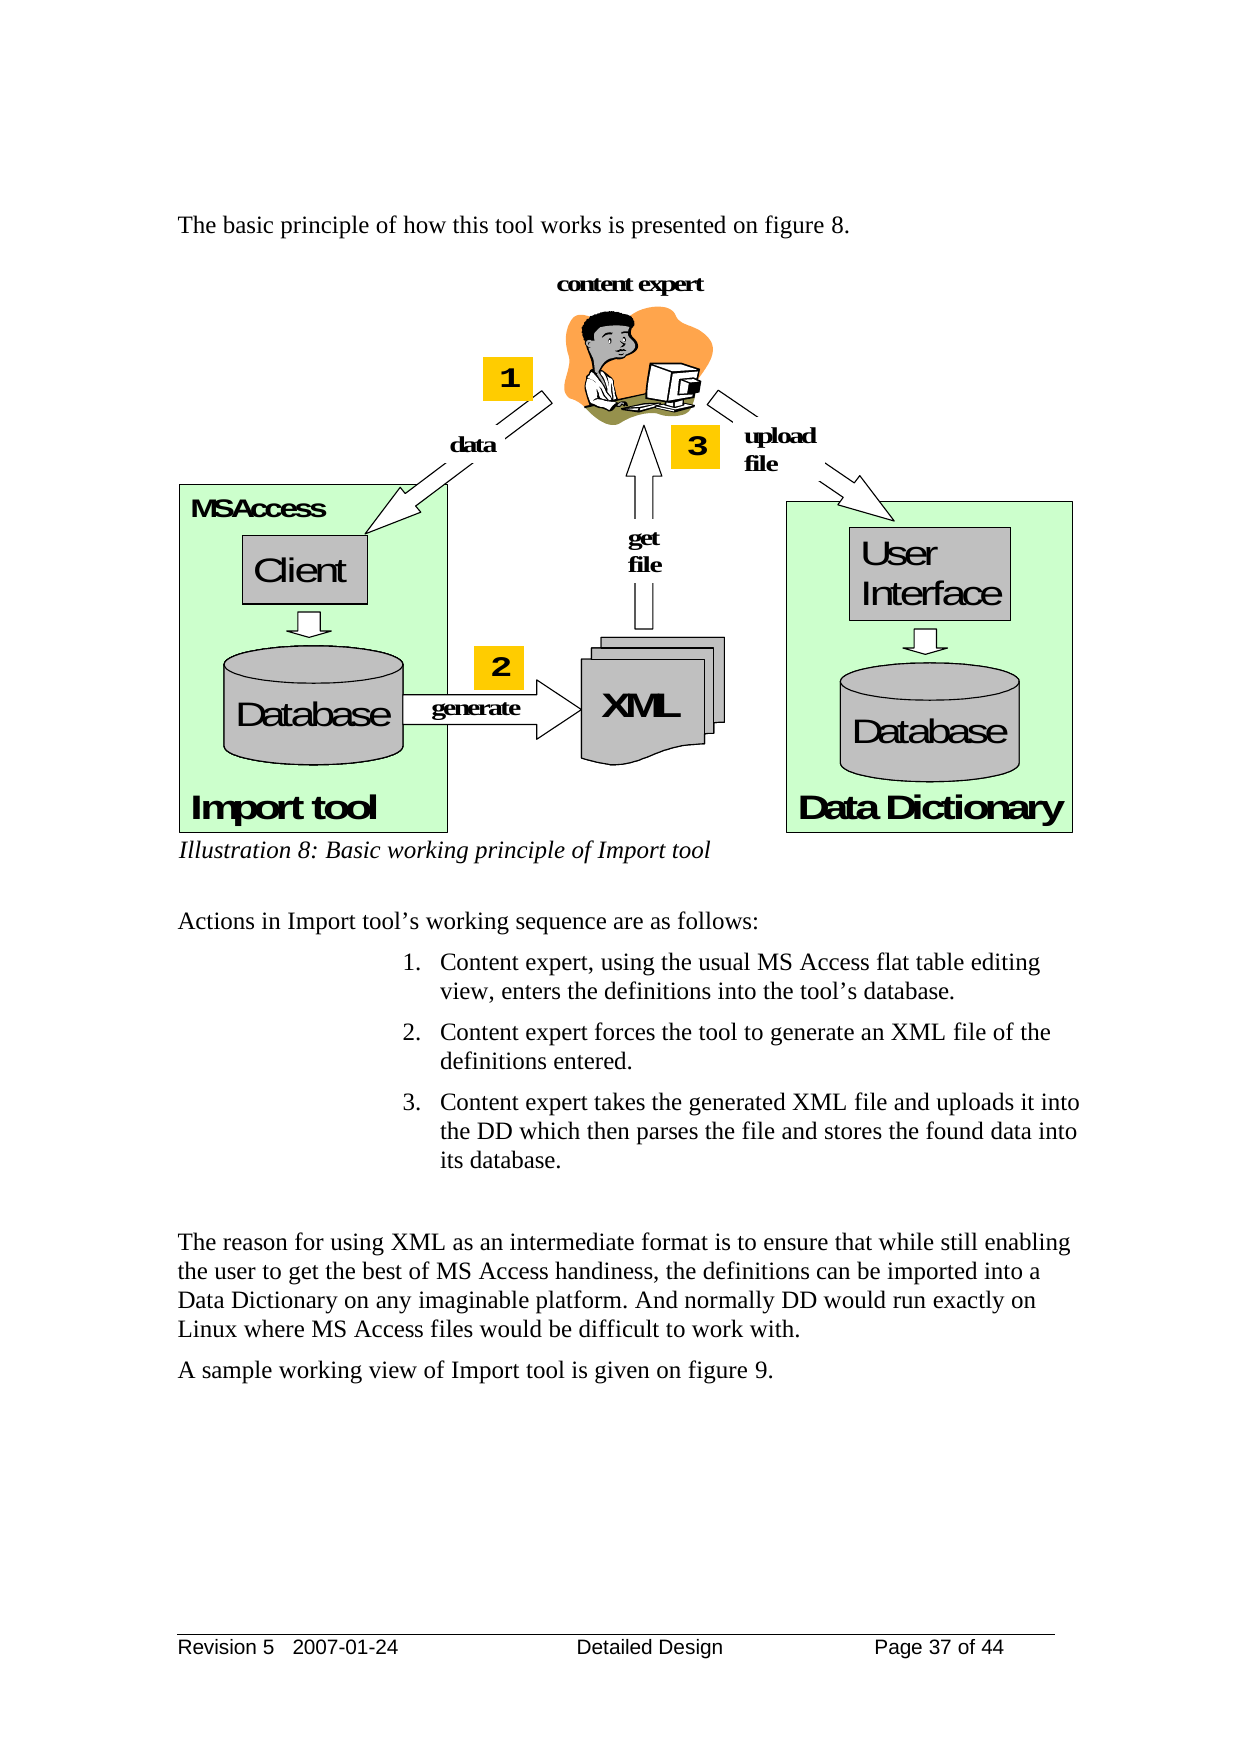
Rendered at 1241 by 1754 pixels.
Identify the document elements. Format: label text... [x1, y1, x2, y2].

text [177, 250, 1076, 865]
list Content expert forces the tool to generate an XML file of the definitions entered. [402, 1017, 1092, 1075]
text The basic principle of how this tool works is presented on figure 8. [177, 210, 1092, 239]
text Actions in Import tool’s working sequence are as follows: [177, 906, 1092, 935]
list Content expert takes the generated XML file and uploads it into the DD which then parses the file and stores the found data into its database. [402, 1087, 1092, 1174]
text Illustration 8: Basic working principle of Import tool [179, 264, 1074, 864]
text A sample working view of Import tool is given on figure 9. [177, 1354, 1092, 1383]
list Content expert, using the usual MS Access flat table editing view, enters the definitions into the tool’s database. [402, 947, 1092, 1005]
text The reason for using XML as an intermediate format is to ensure that while still enabling the user to get the best of MS Access handiness, the definitions can be imported into a Data Dictionary on any imaginable platform. And normally DD would run exactly on Linux where MS Access files would be difficult to work with. [177, 1226, 1092, 1343]
